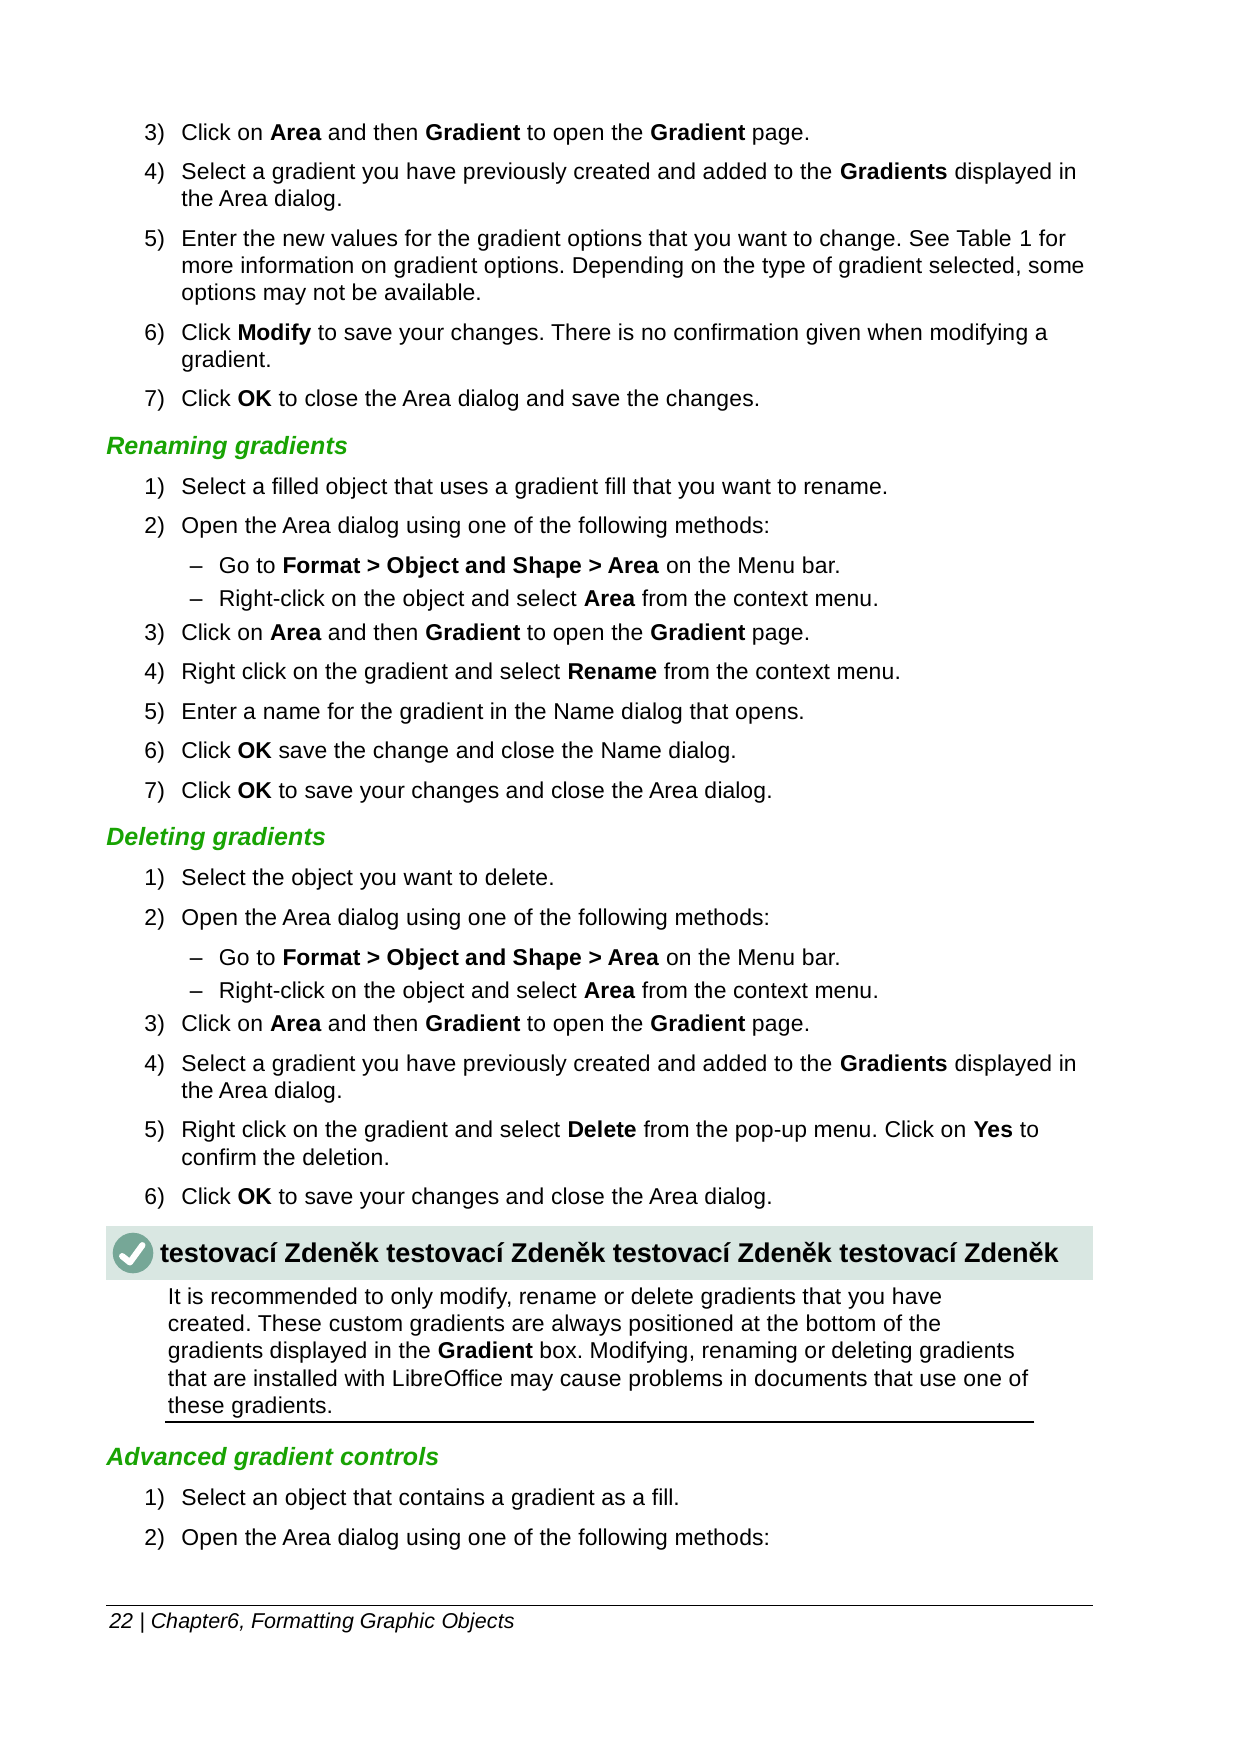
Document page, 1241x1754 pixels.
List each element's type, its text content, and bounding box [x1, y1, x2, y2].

list Enter a name for the gradient in the Name dialog that opens. [164, 697, 1093, 724]
list Enter the new values for the gradient options that you want to change. See Table 1 for more information on gradient options. Depending on the type of gradient selected, some options may not be available. [164, 224, 1093, 306]
text It is recommended to only modify, rename or delete gradients that you have created. These custom gradients are always positioned at the bottom of the gradients displayed in the Gradient box. Modifying, renaming or deleting gradients that are installed with LibreOffice may cause problems in documents that use one of these gradients. [164, 1280, 1034, 1423]
list Click OK save the change and close the Name dialog. [164, 737, 1093, 764]
subtitle Deleting gradients [106, 822, 1093, 851]
subtitle Renaming gradients [106, 431, 1093, 460]
list Open the Area dialog using one of the following methods: [164, 903, 1093, 930]
list Right-click on the object and select Area from the context menu. [189, 585, 1093, 612]
list Click OK to save your changes and close the Area dialog. [164, 776, 1093, 803]
list Click Modify to save your changes. There is no confirmation given when modifying a gradient. [164, 318, 1093, 372]
list Click OK to close the Area dialog and save the changes. [164, 385, 1093, 412]
list Select the object you want to delete. [164, 864, 1093, 891]
list Click on Area and then Gradient to open the Gradient page. [164, 618, 1093, 645]
list Click on Area and then Gradient to open the Gradient page. [164, 1009, 1093, 1037]
subtitle testovací Zdeněk testovací Zdeněk testovací Zdeněk testovací Zdeněk [106, 1226, 1093, 1280]
list Right-click on the object and select Area from the context menu. [189, 976, 1093, 1003]
list Click on Area and then Gradient to open the Gradient page. [164, 118, 1093, 145]
list Right click on the gradient and select Rename from the context menu. [164, 658, 1093, 685]
list Select a gradient you have previously created and added to the Gradients displayed in the Area dialog. [164, 1049, 1093, 1103]
list Right click on the gradient and select Delete from the pop-up menu. Click on Yes to confirm the deletion. [164, 1116, 1093, 1170]
list Open the Area dialog using one of the following methods: [164, 1523, 1093, 1550]
list Go to Format > Object and Shape > Area on the Menu bar. [189, 551, 1093, 578]
list Select a filled object that uses a gradient fill that you want to rename. [164, 472, 1093, 499]
list Select a gradient you have previously created and added to the Gradients displayed in the Area dialog. [164, 158, 1093, 212]
list Open the Area dialog using one of the following methods: [164, 512, 1093, 539]
subtitle Advanced gradient controls [106, 1442, 1093, 1471]
list Go to Format > Object and Shape > Area on the Menu bar. [189, 943, 1093, 970]
list Click OK to save your changes and close the Area dialog. [164, 1182, 1093, 1209]
list Select an object that contains a gradient as a fill. [164, 1483, 1093, 1511]
